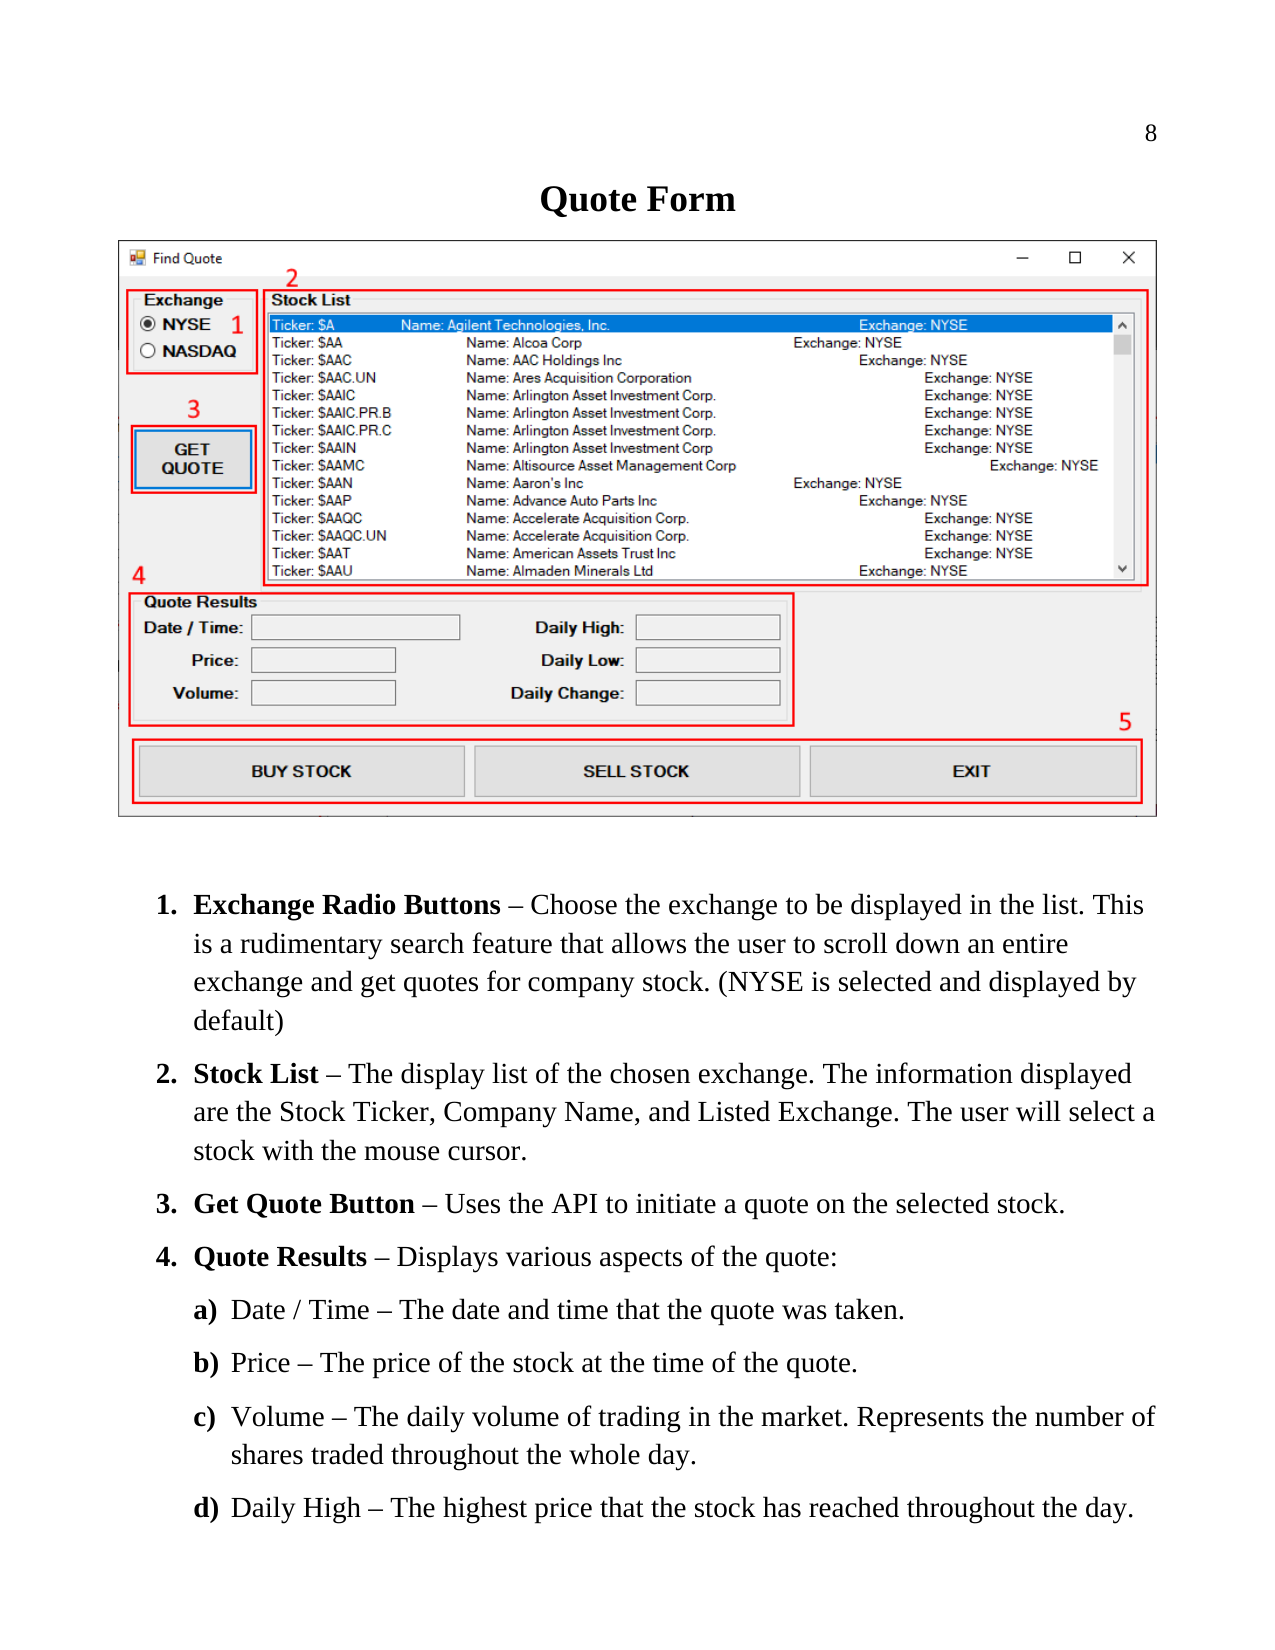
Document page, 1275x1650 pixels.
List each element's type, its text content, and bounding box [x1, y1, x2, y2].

list Date / Time – The date and time that the quote was taken. [193, 1292, 1157, 1326]
text Quote Form [118, 176, 1157, 219]
list Stock List – The display list of the chosen exchange. The information displayed are the Stock Ticker, Company Name, and Listed Exchange. The user will select a stock with the mouse cursor. [156, 1056, 1157, 1167]
list Get Quote Button – Uses the API to initiate a quote on the selected stock. [156, 1186, 1157, 1220]
list Price – The price of the stock at the time of the quote. [193, 1346, 1157, 1379]
list Volume – The daily volume of trading in the market. Represents the number of shares traded throughout the whole day. [193, 1399, 1157, 1471]
list Exchange Radio Buttons – Choose the exchange to be displayed in the list. This is a rudimentary search feature that allows the user to scroll down an entire exchange and get quotes for company stock. (NYSE is selected and displayed by default) [156, 887, 1157, 1036]
picture [118, 240, 1157, 817]
list Daily High – The highest price that the stock has reached throughout the day. [193, 1490, 1157, 1524]
list Quote Results – Displays various aspects of the quote: [156, 1239, 1157, 1273]
